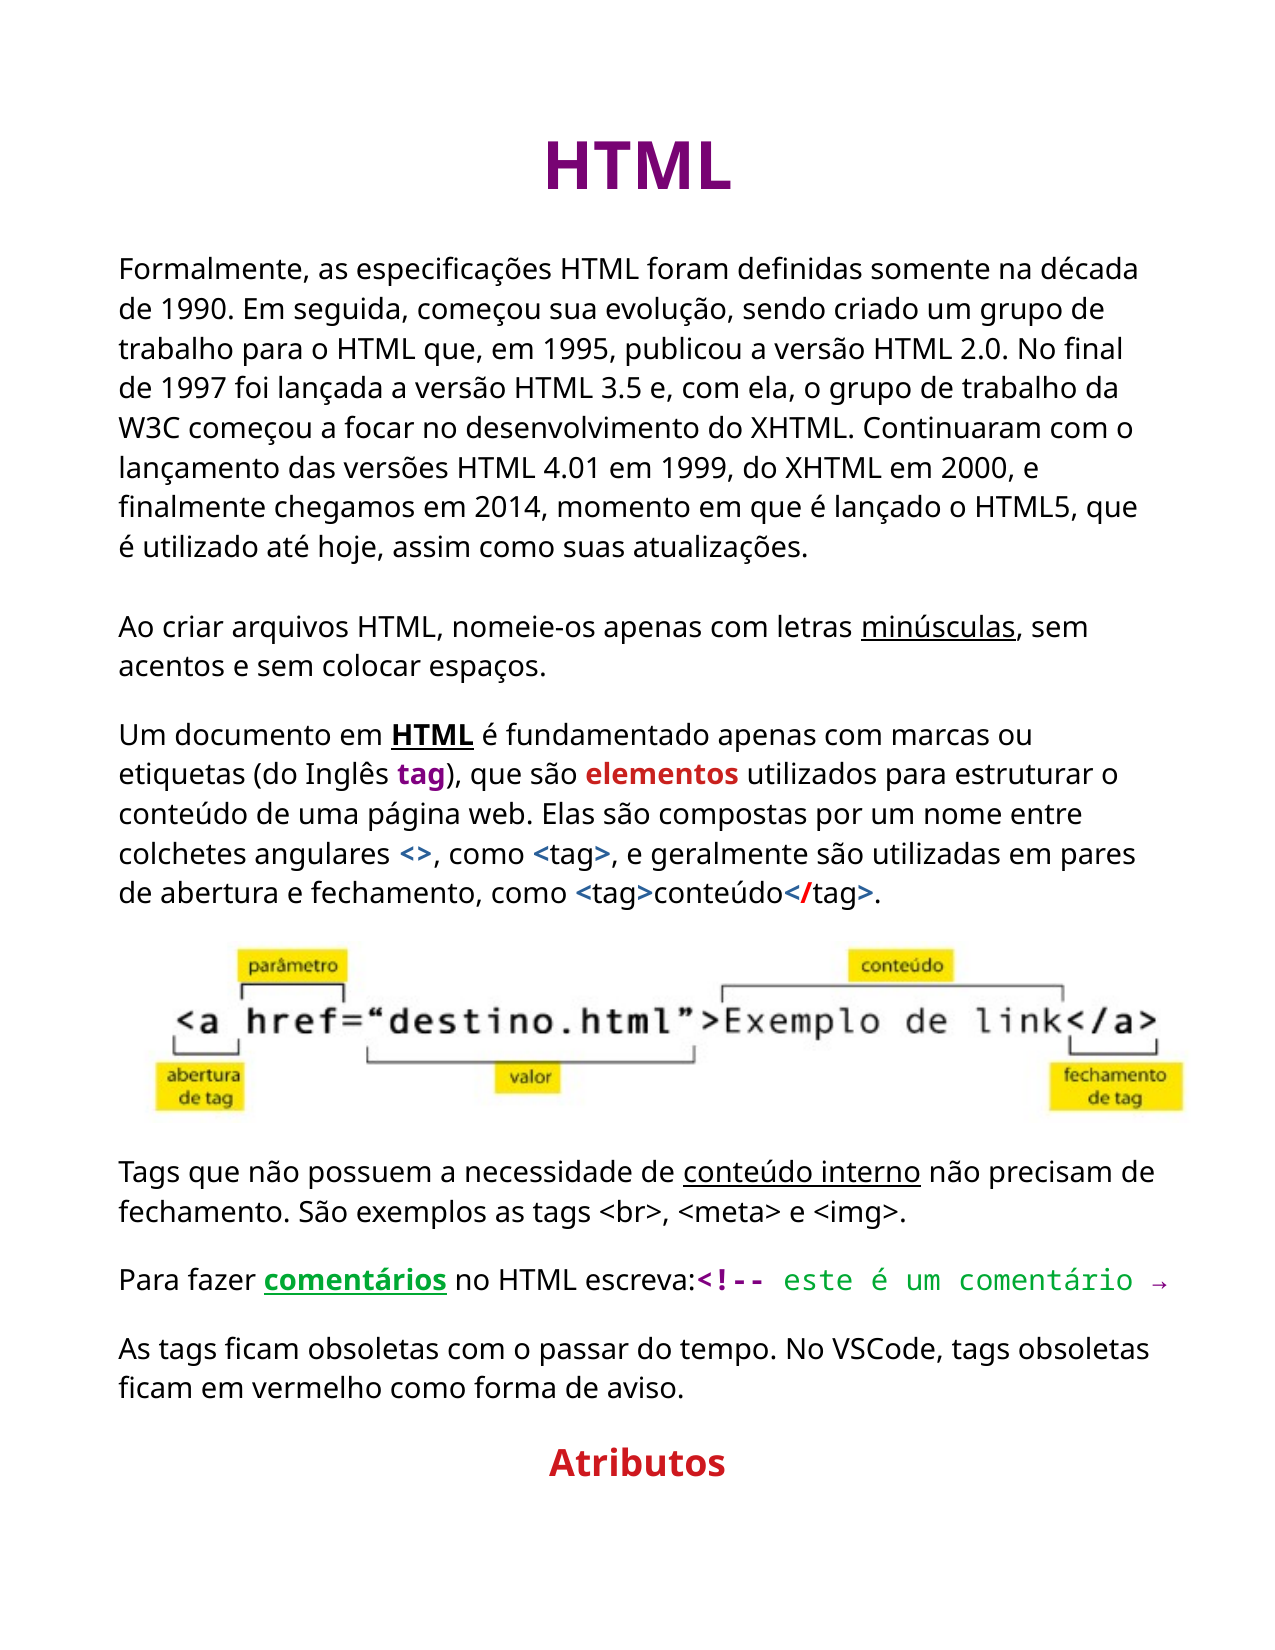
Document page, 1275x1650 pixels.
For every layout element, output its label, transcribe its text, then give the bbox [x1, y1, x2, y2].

text HTML [118, 118, 1157, 209]
text Atributos [118, 1436, 1157, 1487]
text Ao criar arquivos HTML, nomeie-os apenas com letras minúsculas, sem acentos e sem colocar espaços. [118, 606, 1157, 685]
text As tags ficam obsoletas com o passar do tempo. No VSCode, tags obsoletas ficam em vermelho como forma de aviso. [118, 1328, 1157, 1407]
text Tags que não possuem a necessidade de conteúdo interno não precisam de fechamento. São exemplos as tags <br>, <meta> e <img>. [118, 1152, 1157, 1231]
text Para fazer comentários no HTML escreva:<!-- este é um comentário → [118, 1260, 1198, 1299]
picture [118, 941, 1209, 1123]
text Um documento em HTML é fundamentado apenas com marcas ou etiquetas (do Inglês tag), que são elementos utilizados para estruturar o conteúdo de uma página web. Elas são compostas por um nome entre colchetes angulares <>, como <tag>, e geralmente são utilizadas em pares de abertura e fechamento, como <tag>conteúdo</tag>. [118, 714, 1157, 912]
text Formalmente, as especificações HTML foram definidas somente na década de 1990. Em seguida, começou sua evolução, sendo criado um grupo de trabalho para o HTML que, em 1995, publicou a versão HTML 2.0. No final de 1997 foi lançada a versão HTML 3.5 e, com ela, o grupo de trabalho da W3C começou a focar no desenvolvimento do XHTML. Continuaram com o lançamento das versões HTML 4.01 em 1999, do XHTML em 2000, e finalmente chegamos em 2014, momento em que é lançado o HTML5, que é utilizado até hoje, assim como suas atualizações. [118, 249, 1157, 566]
